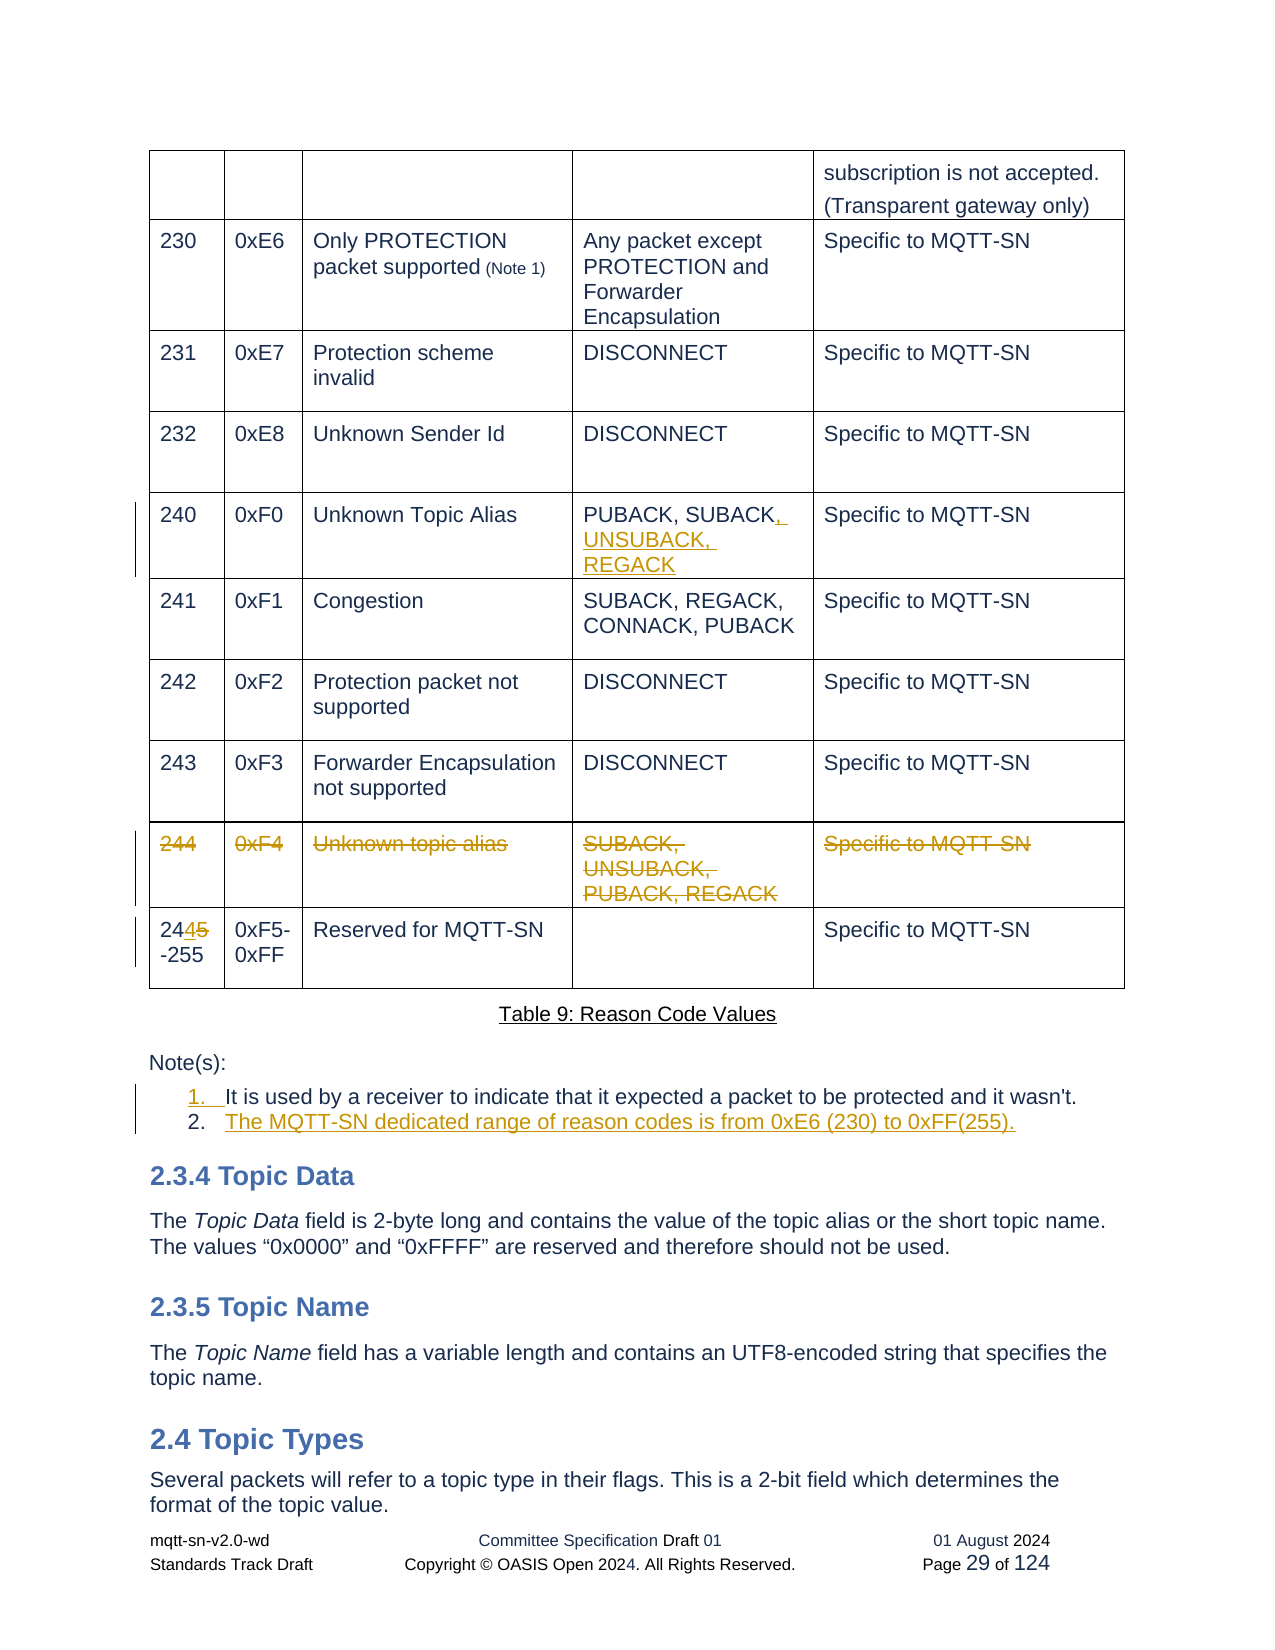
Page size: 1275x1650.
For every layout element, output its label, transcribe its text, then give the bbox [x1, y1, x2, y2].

table_cell [150, 823, 224, 907]
subtitle 2.3.5 Topic Name [150, 1291, 1124, 1322]
table_cell DISCONNECT [573, 412, 813, 492]
table_cell 0xF3 [225, 741, 302, 821]
table_cell Congestion [303, 579, 572, 659]
table_cell Specific to MQTT-SN [814, 741, 1124, 821]
table_cell DISCONNECT [573, 741, 813, 821]
table_cell [573, 908, 813, 988]
table_cell 0xE6 [225, 220, 302, 330]
table_cell 240 [150, 493, 224, 578]
table_cell 244-255 [150, 908, 224, 988]
table_cell Unknown Topic Alias [303, 493, 572, 578]
table_cell 232 [150, 412, 224, 492]
text The Topic Name field has a variable length and contains an UTF8-encoded string that specifies the topic name. [149, 1339, 1124, 1390]
text Several packets will refer to a topic type in their flags. This is a 2-bit field which determines the format of the topic value. [149, 1466, 1124, 1517]
table_cell [303, 151, 572, 219]
table_cell Specific to MQTT-SN [814, 331, 1124, 411]
text Note(s): [148, 1050, 1124, 1076]
table_cell subscription is not accepted. (Transparent gateway only) [814, 151, 1124, 219]
table_cell Only PROTECTION packet supported (Note 1) [303, 220, 572, 330]
subtitle 2.4 Topic Types [150, 1422, 1124, 1456]
table_cell [225, 823, 302, 907]
table_cell Specific to MQTT-SN [814, 579, 1124, 659]
table_cell 0xF5-0xFF [225, 908, 302, 988]
table_cell 0xE8 [225, 412, 302, 492]
table_cell Specific to MQTT-SN [814, 220, 1124, 330]
list The MQTT-SN dedicated range of reason codes is from 0xE6 (230) to 0xFF(255). [187, 1109, 1124, 1134]
table_cell [573, 823, 813, 907]
table_cell 0xF0 [225, 493, 302, 578]
table_cell DISCONNECT [573, 331, 813, 411]
table_cell [573, 151, 813, 219]
table_cell Specific to MQTT-SN [814, 493, 1124, 578]
table_cell [303, 823, 572, 907]
table_cell Protection packet not supported [303, 660, 572, 740]
table_cell Any packet except PROTECTION and Forwarder Encapsulation [573, 220, 813, 330]
table_cell Unknown Sender Id [303, 412, 572, 492]
table_cell Specific to MQTT-SN [814, 908, 1124, 988]
table_cell Forwarder Encapsulation not supported [303, 741, 572, 821]
table_cell [225, 151, 302, 219]
text Table 9: Reason Code Values [150, 1002, 1125, 1026]
table_cell Reserved for MQTT-SN [303, 908, 572, 988]
table_cell 231 [150, 331, 224, 411]
table_cell 0xF2 [225, 660, 302, 740]
table_cell 242 [150, 660, 224, 740]
table_cell 241 [150, 579, 224, 659]
table_cell 230 [150, 220, 224, 330]
table_cell 243 [150, 741, 224, 821]
table_cell PUBACK, SUBACK, UNSUBACK, REGACK [573, 493, 813, 578]
table_cell SUBACK, REGACK, CONNACK, PUBACK [573, 579, 813, 659]
text The Topic Data field is 2-byte long and contains the value of the topic alias or the short topic name. The values “0x0000” and “0xFFFF” are reserved and therefore should not be used. [149, 1208, 1124, 1259]
table_cell [150, 151, 224, 219]
list It is used by a receiver to indicate that it expected a packet to be protected and it wasn't. [187, 1084, 1124, 1109]
subtitle 2.3.4 Topic Data [150, 1159, 1124, 1191]
table_cell Specific to MQTT-SN [814, 412, 1124, 492]
table_cell 0xF1 [225, 579, 302, 659]
table_cell 0xE7 [225, 331, 302, 411]
table_cell DISCONNECT [573, 660, 813, 740]
table_cell Protection scheme invalid [303, 331, 572, 411]
table_cell [814, 823, 1124, 907]
table_cell Specific to MQTT-SN [814, 660, 1124, 740]
